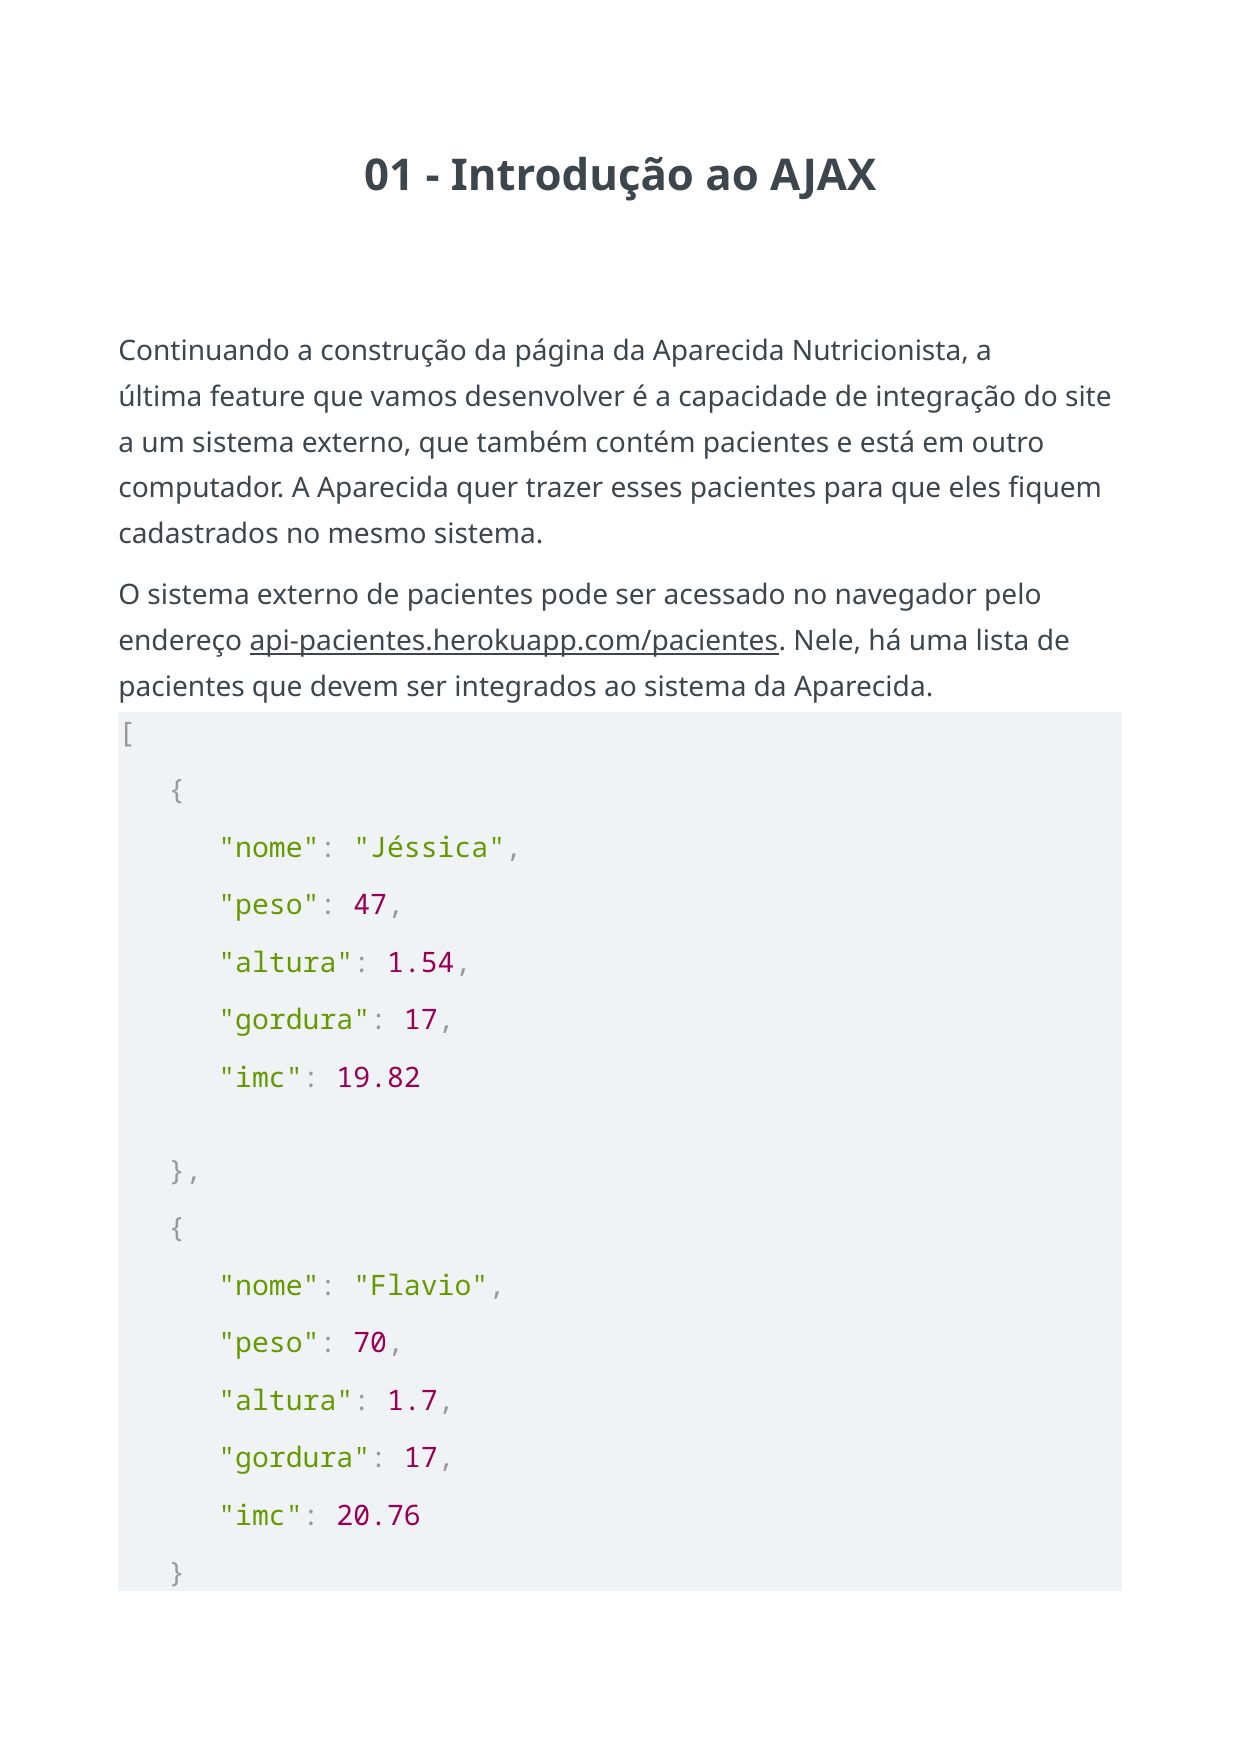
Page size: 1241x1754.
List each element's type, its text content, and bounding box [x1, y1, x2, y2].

text "altura": 1.7, [118, 1380, 1122, 1418]
subtitle 01 - Introdução ao AJAX [118, 143, 1122, 203]
text "gordura": 17, [118, 999, 1122, 1038]
text }, [118, 1150, 1122, 1188]
text [ [118, 712, 1122, 750]
text "imc": 20.76 [118, 1495, 1122, 1533]
text "gordura": 17, [118, 1437, 1122, 1476]
text O sistema externo de pacientes pode ser acessado no navegador pelo endereço api-pacientes.herokuapp.com/pacientes. Nele, há uma lista de pacientes que devem ser integrados ao sistema da Aparecida. [118, 574, 1122, 704]
text Continuando a construção da página da Aparecida Nutricionista, a última feature que vamos desenvolver é a capacidade de integração do site a um sistema externo, que também contém pacientes e está em outro computador. A Aparecida quer trazer esses pacientes para que eles fiquem cadastrados no mesmo sistema. [118, 330, 1122, 552]
text "imc": 19.82 [118, 1057, 1122, 1095]
text } [118, 1552, 1122, 1591]
text "altura": 1.54, [118, 942, 1122, 980]
text "peso": 70, [118, 1322, 1122, 1361]
text "nome": "Jéssica", [118, 827, 1122, 865]
text "peso": 47, [118, 884, 1122, 923]
text { [118, 769, 1122, 808]
text "nome": "Flavio", [118, 1265, 1122, 1303]
text { [118, 1207, 1122, 1246]
